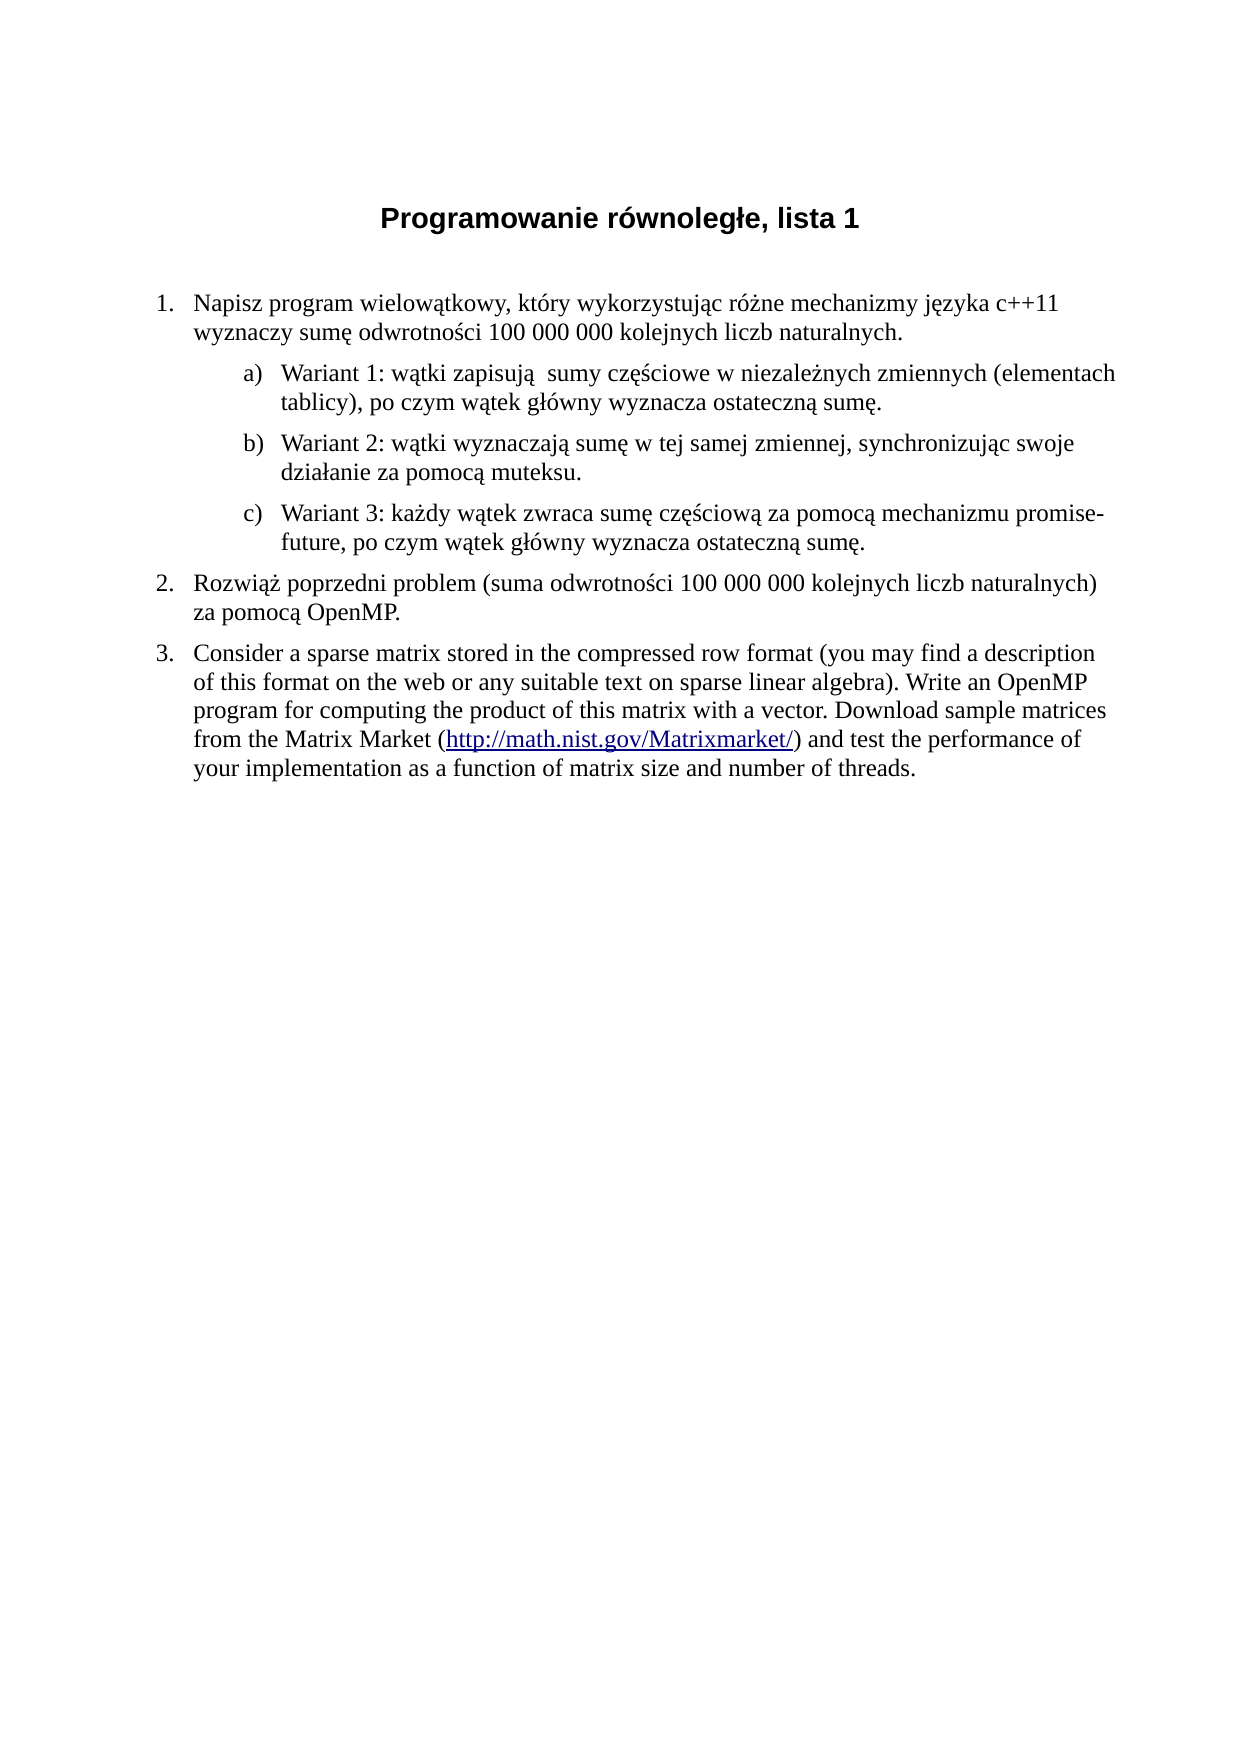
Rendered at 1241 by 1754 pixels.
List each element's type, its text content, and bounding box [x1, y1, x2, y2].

list Napisz program wielowątkowy, który wykorzystując różne mechanizmy języka c++11 wyznaczy sumę odwrotności 100 000 000 kolejnych liczb naturalnych. [156, 288, 1122, 345]
list Consider a sparse matrix stored in the compressed row format (you may find a description of this format on the web or any suitable text on sparse linear algebra). Write an OpenMP program for computing the product of this matrix with a vector. Download sample matrices from the Matrix Market (http://math.nist.gov/Matrixmarket/) and test the performance of your implementation as a function of matrix size and number of threads. [156, 638, 1122, 782]
list Wariant 1: wątki zapisują sumy częściowe w niezależnych zmiennych (elementach tablicy), po czym wątek główny wyznacza ostateczną sumę. [243, 358, 1122, 415]
subtitle Programowanie równoległe, lista 1 [118, 201, 1122, 234]
list Wariant 2: wątki wyznaczają sumę w tej samej zmiennej, synchronizując swoje działanie za pomocą muteksu. [243, 428, 1122, 485]
list Rozwiąż poprzedni problem (suma odwrotności 100 000 000 kolejnych liczb naturalnych) za pomocą OpenMP. [156, 568, 1122, 625]
list Wariant 3: każdy wątek zwraca sumę częściową za pomocą mechanizmu promise-future, po czym wątek główny wyznacza ostateczną sumę. [243, 498, 1122, 555]
